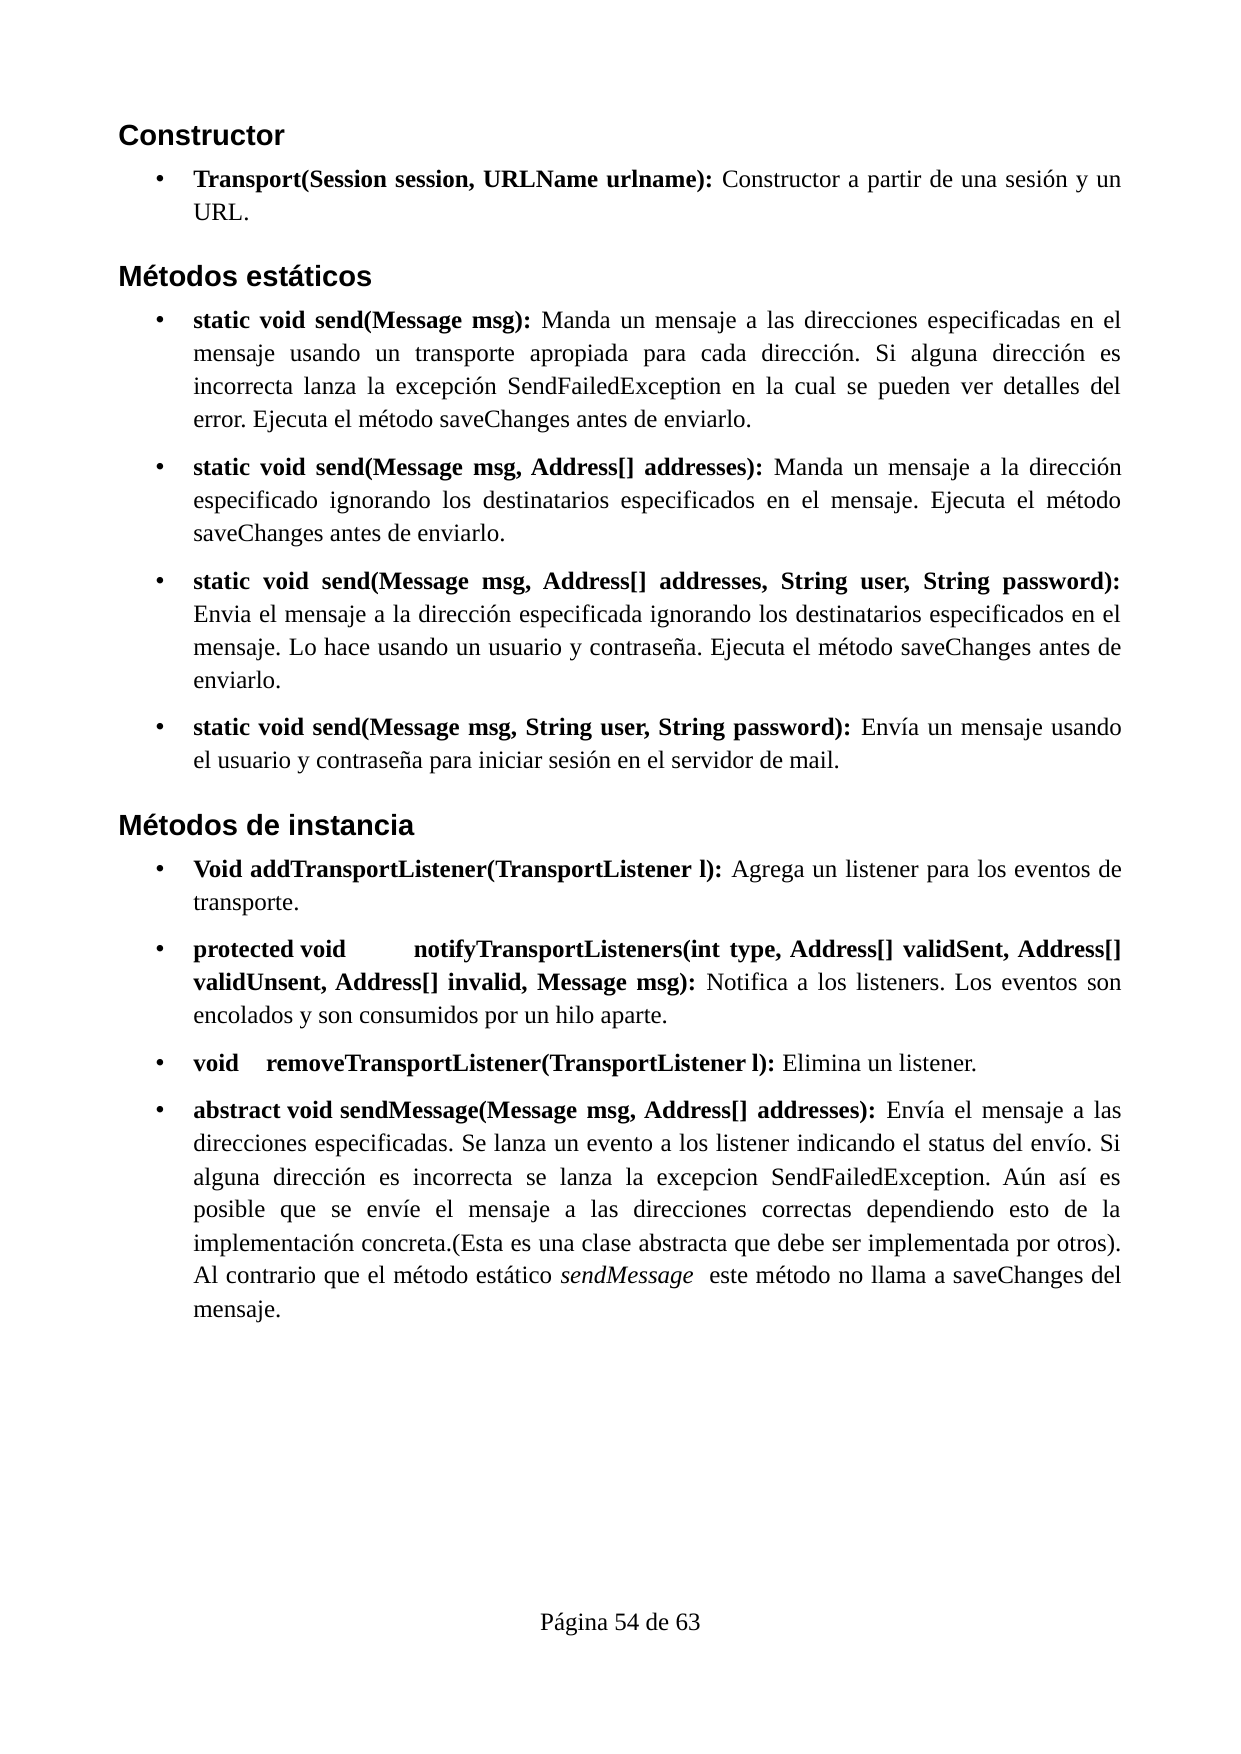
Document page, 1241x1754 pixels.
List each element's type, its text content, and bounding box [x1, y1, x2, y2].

list static void send(Message msg, Address[] addresses, String user, String password): Envia el mensaje a la dirección especificada ignorando los destinatarios especificados en el mensaje. Lo hace usando un usuario y contraseña. Ejecuta el método saveChanges antes de enviarlo. [156, 566, 1122, 693]
list static void send(Message msg): Manda un mensaje a las direcciones especificadas en el mensaje usando un transporte apropiada para cada dirección. Si alguna dirección es incorrecta lanza la excepción SendFailedException en la cual se pueden ver detalles del error. Ejecuta el método saveChanges antes de enviarlo. [156, 305, 1122, 433]
list void removeTransportListener(TransportListener l): Elimina un listener. [156, 1048, 1122, 1077]
list abstract void sendMessage(Message msg, Address[] addresses): Envía el mensaje a las direcciones especificadas. Se lanza un evento a los listener indicando el status del envío. Si alguna dirección es incorrecta se lanza la excepcion SendFailedException. Aún así es posible que se envíe el mensaje a las direcciones correctas dependiendo esto de la implementación concreta.(Esta es una clase abstracta que debe ser implementada por otros). Al contrario que el método estático sendMessage este método no llama a saveChanges del mensaje. [156, 1096, 1122, 1322]
list Void addTransportListener(TransportListener l): Agrega un listener para los eventos de transporte. [156, 854, 1122, 915]
list static void send(Message msg, String user, String password): Envía un mensaje usando el usuario y contraseña para iniciar sesión en el servidor de mail. [156, 712, 1122, 774]
subtitle Constructor [118, 118, 1122, 152]
subtitle Métodos de instancia [118, 808, 1122, 841]
list static void send(Message msg, Address[] addresses): Manda un mensaje a la dirección especificado ignorando los destinatarios especificados en el mensaje. Ejecuta el método saveChanges antes de enviarlo. [156, 452, 1122, 547]
list Transport(Session session, URLName urlname): Constructor a partir de una sesión y un URL. [156, 164, 1122, 226]
subtitle Métodos estáticos [118, 259, 1122, 293]
list protected void notifyTransportListeners(int type, Address[] validSent, Address[] validUnsent, Address[] invalid, Message msg): Notifica a los listeners. Los eventos son encolados y son consumidos por un hilo aparte. [156, 934, 1122, 1029]
